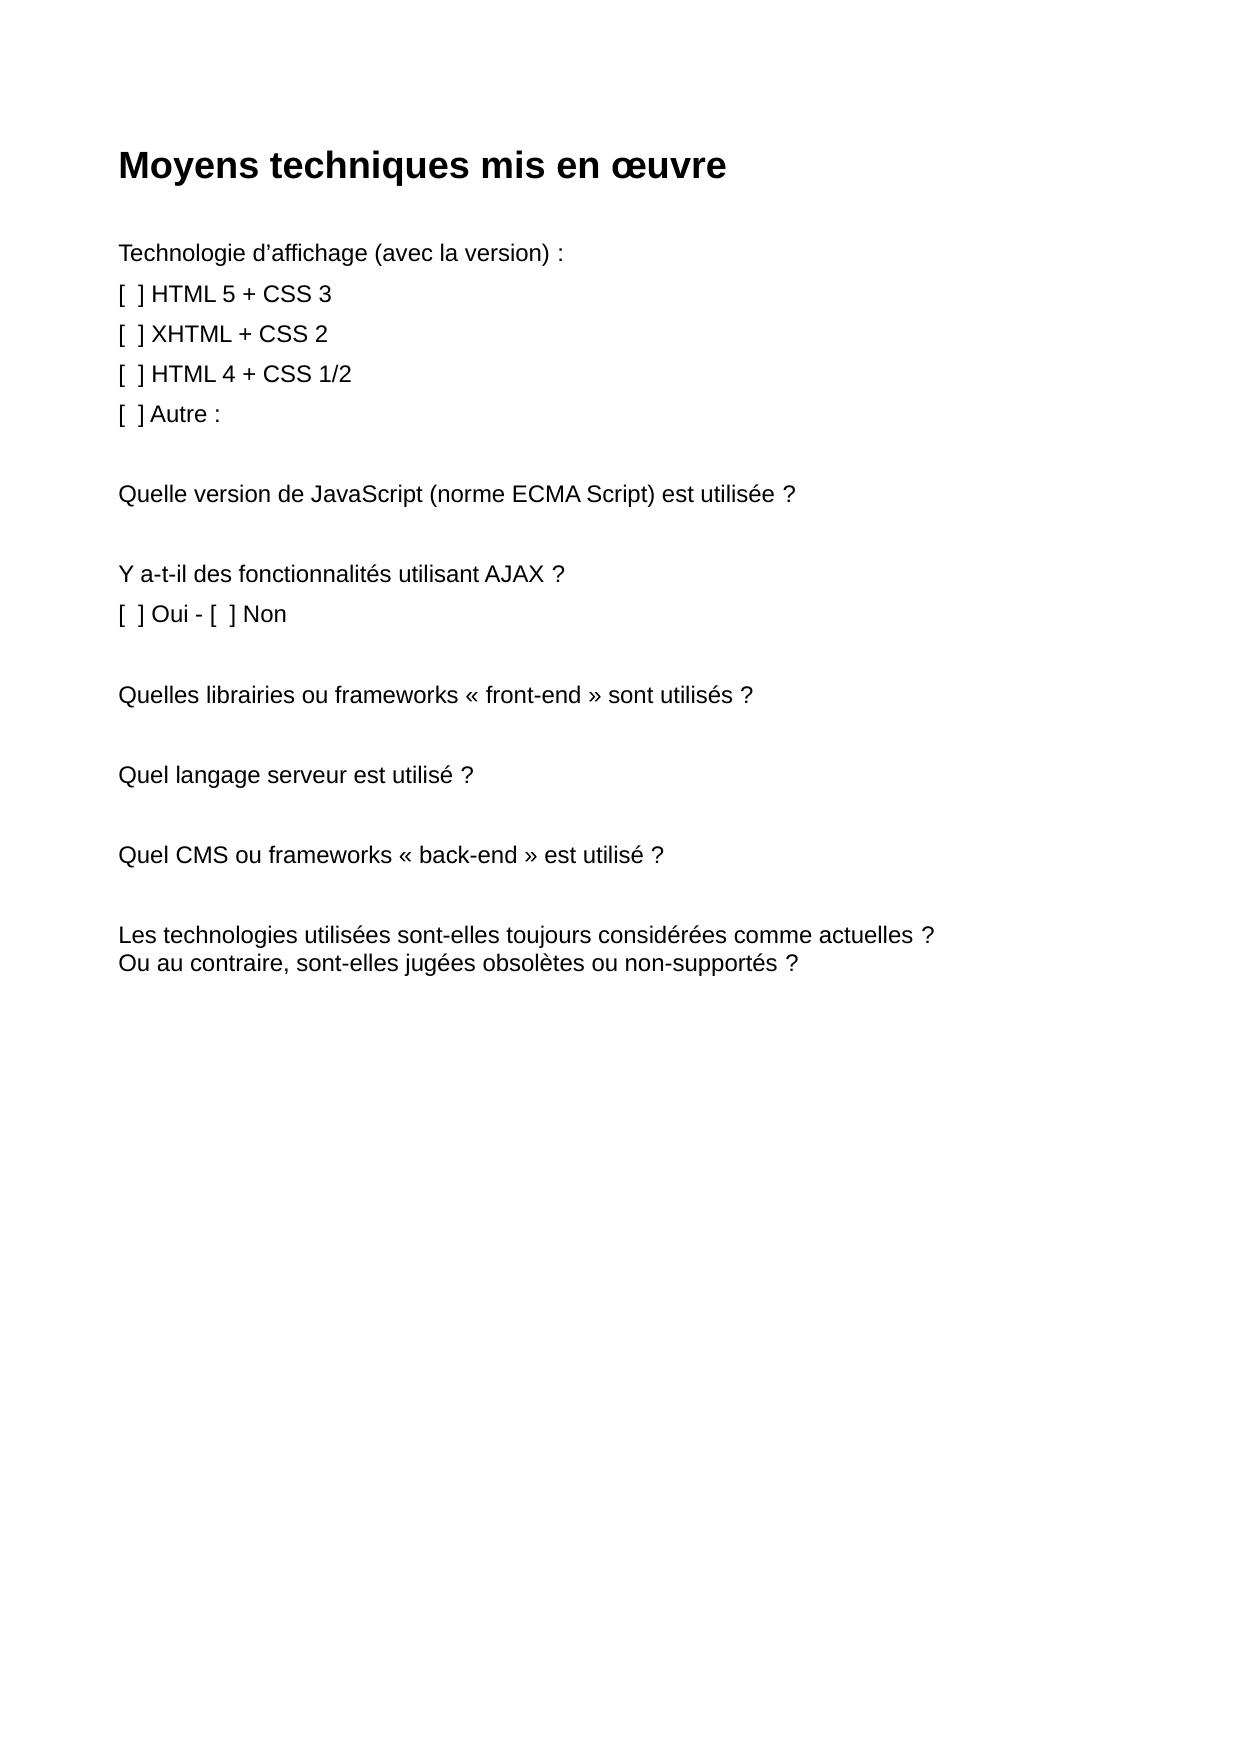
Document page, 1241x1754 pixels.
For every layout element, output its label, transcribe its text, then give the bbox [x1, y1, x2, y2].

subtitle Moyens techniques mis en œuvre [118, 143, 1122, 187]
text Quelle version de JavaScript (norme ECMA Script) est utilisée ? [118, 480, 1122, 508]
text [ ] XHTML + CSS 2 [118, 319, 1122, 347]
text Quel langage serveur est utilisé ? [118, 761, 1122, 788]
text [ ] Autre : [118, 400, 1122, 427]
text [ ] Oui - [ ] Non [118, 600, 1122, 628]
text [ ] HTML 5 + CSS 3 [118, 279, 1122, 307]
text Quel CMS ou frameworks « back-end » est utilisé ? [118, 841, 1122, 868]
text [ ] HTML 4 + CSS 1/2 [118, 360, 1122, 387]
text Technologie d’affichage (avec la version) : [118, 239, 1122, 267]
text Les technologies utilisées sont-elles toujours considérées comme actuelles ? Ou au contraire, sont-elles jugées obsolètes ou non-supportés ? [118, 921, 1122, 976]
text Y a-t-il des fonctionnalités utilisant AJAX ? [118, 560, 1122, 588]
text Quelles librairies ou frameworks « front-end » sont utilisés ? [118, 681, 1122, 708]
